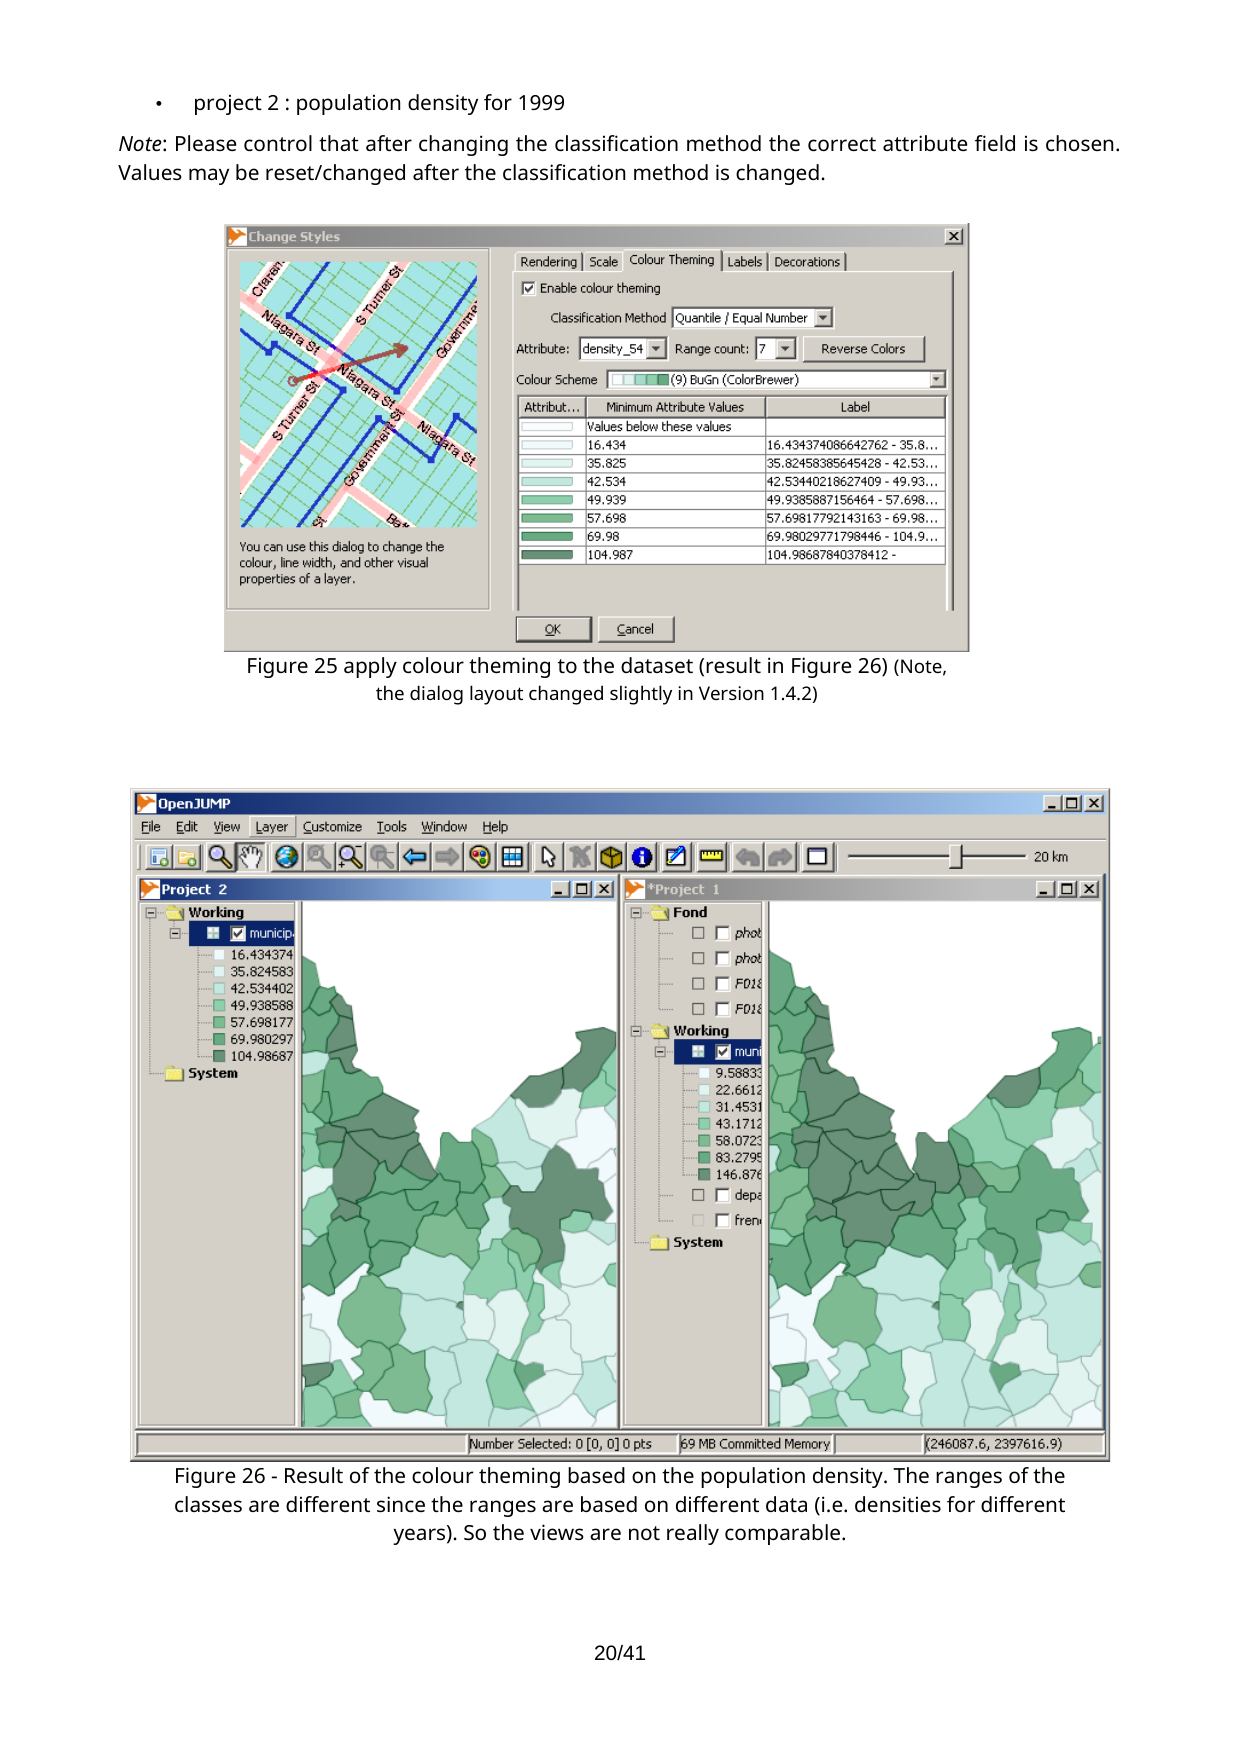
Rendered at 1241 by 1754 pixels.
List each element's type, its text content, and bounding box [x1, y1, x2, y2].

list project 2 : population density for 1999 [156, 88, 1122, 117]
text Figure 25 apply colour theming to the dataset (result in Figure 26) (Note, the dialog layout changed slightly in Version 1.4.2) [241, 652, 953, 706]
text Figure 26 - Result of the colour theming based on the population density. The ranges of the classes are different since the ranges are based on different data (i.e. densities for different years). So the views are not really comparable. [147, 1462, 1093, 1547]
picture [223, 223, 970, 652]
picture [130, 788, 1110, 1462]
text Note: Please control that after changing the classification method the correct attribute field is chosen. Values may be reset/changed after the classification method is changed. [118, 129, 1122, 186]
